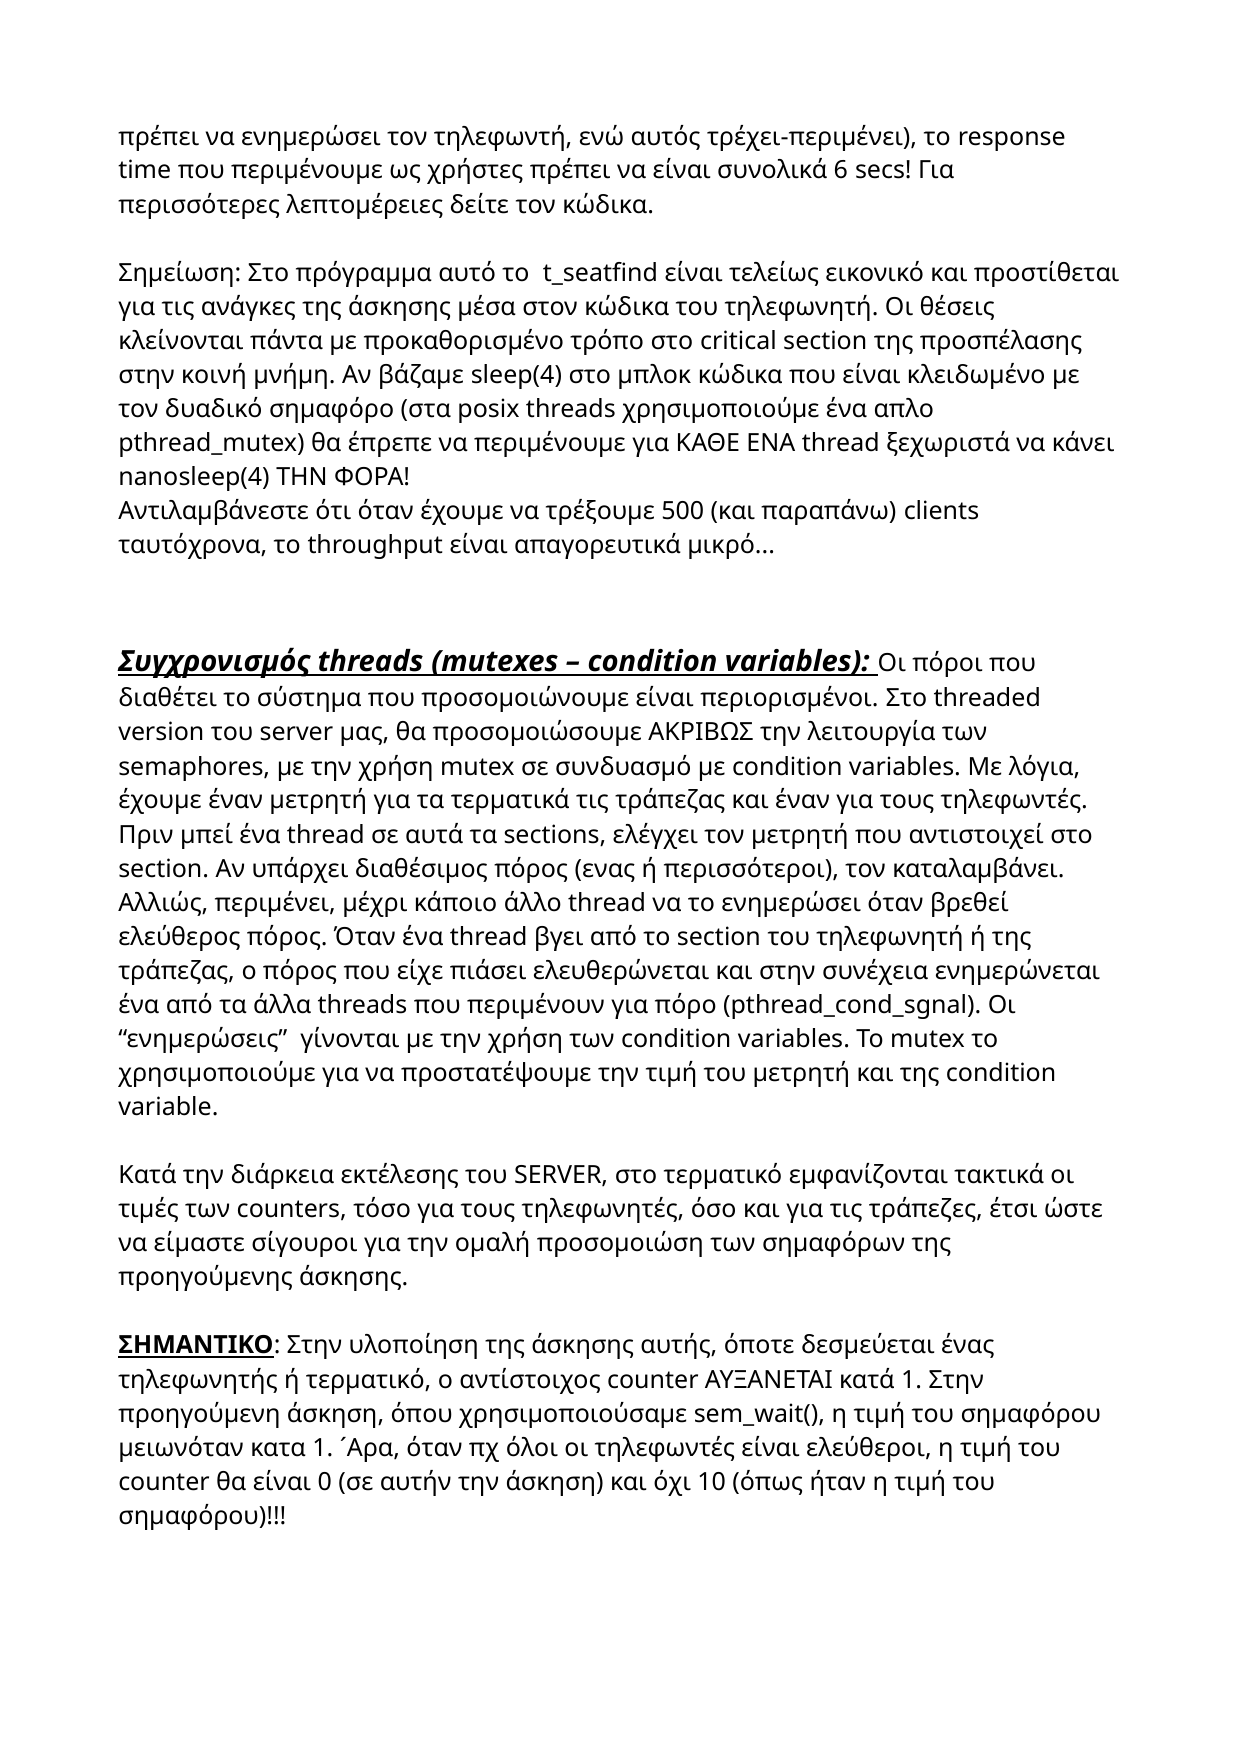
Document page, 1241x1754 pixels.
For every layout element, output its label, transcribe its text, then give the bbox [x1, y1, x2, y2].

text ΣΗΜΑΝΤΙΚΟ: Στην υλοποίηση της άσκησης αυτής, όποτε δεσμεύεται ένας τηλεφωνητής ή τερματικό, ο αντίστοιχος counter ΑΥΞΑΝΕΤΑΙ κατά 1. Στην προηγούμενη άσκηση, όπου χρησιμοποιούσαμε sem_wait(), η τιμή του σημαφόρου μειωνόταν κατα 1. ´Αρα, όταν πχ όλοι οι τηλεφωντές είναι ελεύθεροι, η τιμή του counter θα είναι 0 (σε αυτήν την άσκηση) και όχι 10 (όπως ήταν η τιμή του σημαφόρου)!!! [118, 1327, 1122, 1532]
text Σημείωση: Στο πρόγραμμα αυτό το t_seatfind είναι τελείως εικονικό και προστίθεται για τις ανάγκες της άσκησης μέσα στον κώδικα του τηλεφωνητή. Οι θέσεις κλείνονται πάντα με προκαθορισμένο τρόπο στο critical section της προσπέλασης στην κοινή μνήμη. Αν βάζαμε sleep(4) στο μπλοκ κώδικα που είναι κλειδωμένο με τον δυαδικό σημαφόρο (στα posix threads χρησιμοποιούμε ένα απλο pthread_mutex) θα έπρεπε να περιμένουμε για ΚΑΘΕ ENA thread ξεχωριστά να κάνει nanosleep(4) ΤΗΝ ΦΟΡΑ! [118, 254, 1122, 493]
text πρέπει να ενημερώσει τον τηλεφωντή, ενώ αυτός τρέχει-περιμένει), το response time που περιμένουμε ως χρήστες πρέπει να είναι συνολικά 6 secs! Για περισσότερες λεπτομέρειες δείτε τον κώδικα. [118, 118, 1122, 220]
text Συγχρονισμός threads (mutexes – condition variables): Οι πόροι που διαθέτει το σύστημα που προσομοιώνουμε είναι περιορισμένοι. Στο threaded version του server μας, θα προσομοιώσουμε ΑΚΡΙΒΩΣ την λειτουργία των semaphores, με την χρήση mutex σε συνδυασμό με condition variables. Mε λόγια, έχουμε έναν μετρητή για τα τερματικά τις τράπεζας και έναν για τους τηλεφωντές. Πριν μπεί ένα thread σε αυτά τα sections, ελέγχει τον μετρητή που αντιστοιχεί στο section. Aν υπάρχει διαθέσιμος πόρος (ενας ή περισσότεροι), τον καταλαμβάνει. Αλλιώς, περιμένει, μέχρι κάποιο άλλο thread να το ενημερώσει όταν βρεθεί ελεύθερος πόρος. Όταν ένα thread βγει από το section του τηλεφωνητή ή της τράπεζας, ο πόρος που είχε πιάσει ελευθερώνεται και στην συνέχεια ενημερώνεται ένα από τα άλλα threads που περιμένουν για πόρο (pthread_cond_sgnal). Οι “ενημερώσεις” γίνονται με την χρήση των condition variables. Το mutex το χρησιμοποιούμε για να προστατέψουμε την τιμή του μετρητή και της condition variable. [118, 640, 1122, 1123]
text Αντιλαμβάνεστε ότι όταν έχουμε να τρέξουμε 500 (και παραπάνω) clients ταυτόχρονα, το throughput είναι απαγορευτικά μικρό... [118, 493, 1122, 561]
text Κατά την διάρκεια εκτέλεσης του SERVER, στο τερματικό εμφανίζονται τακτικά οι τιμές των counters, τόσο για τους τηλεφωνητές, όσο και για τις τράπεζες, έτσι ώστε να είμαστε σίγουροι για την ομαλή προσομοιώση των σημαφόρων της προηγούμενης άσκησης. [118, 1157, 1122, 1293]
